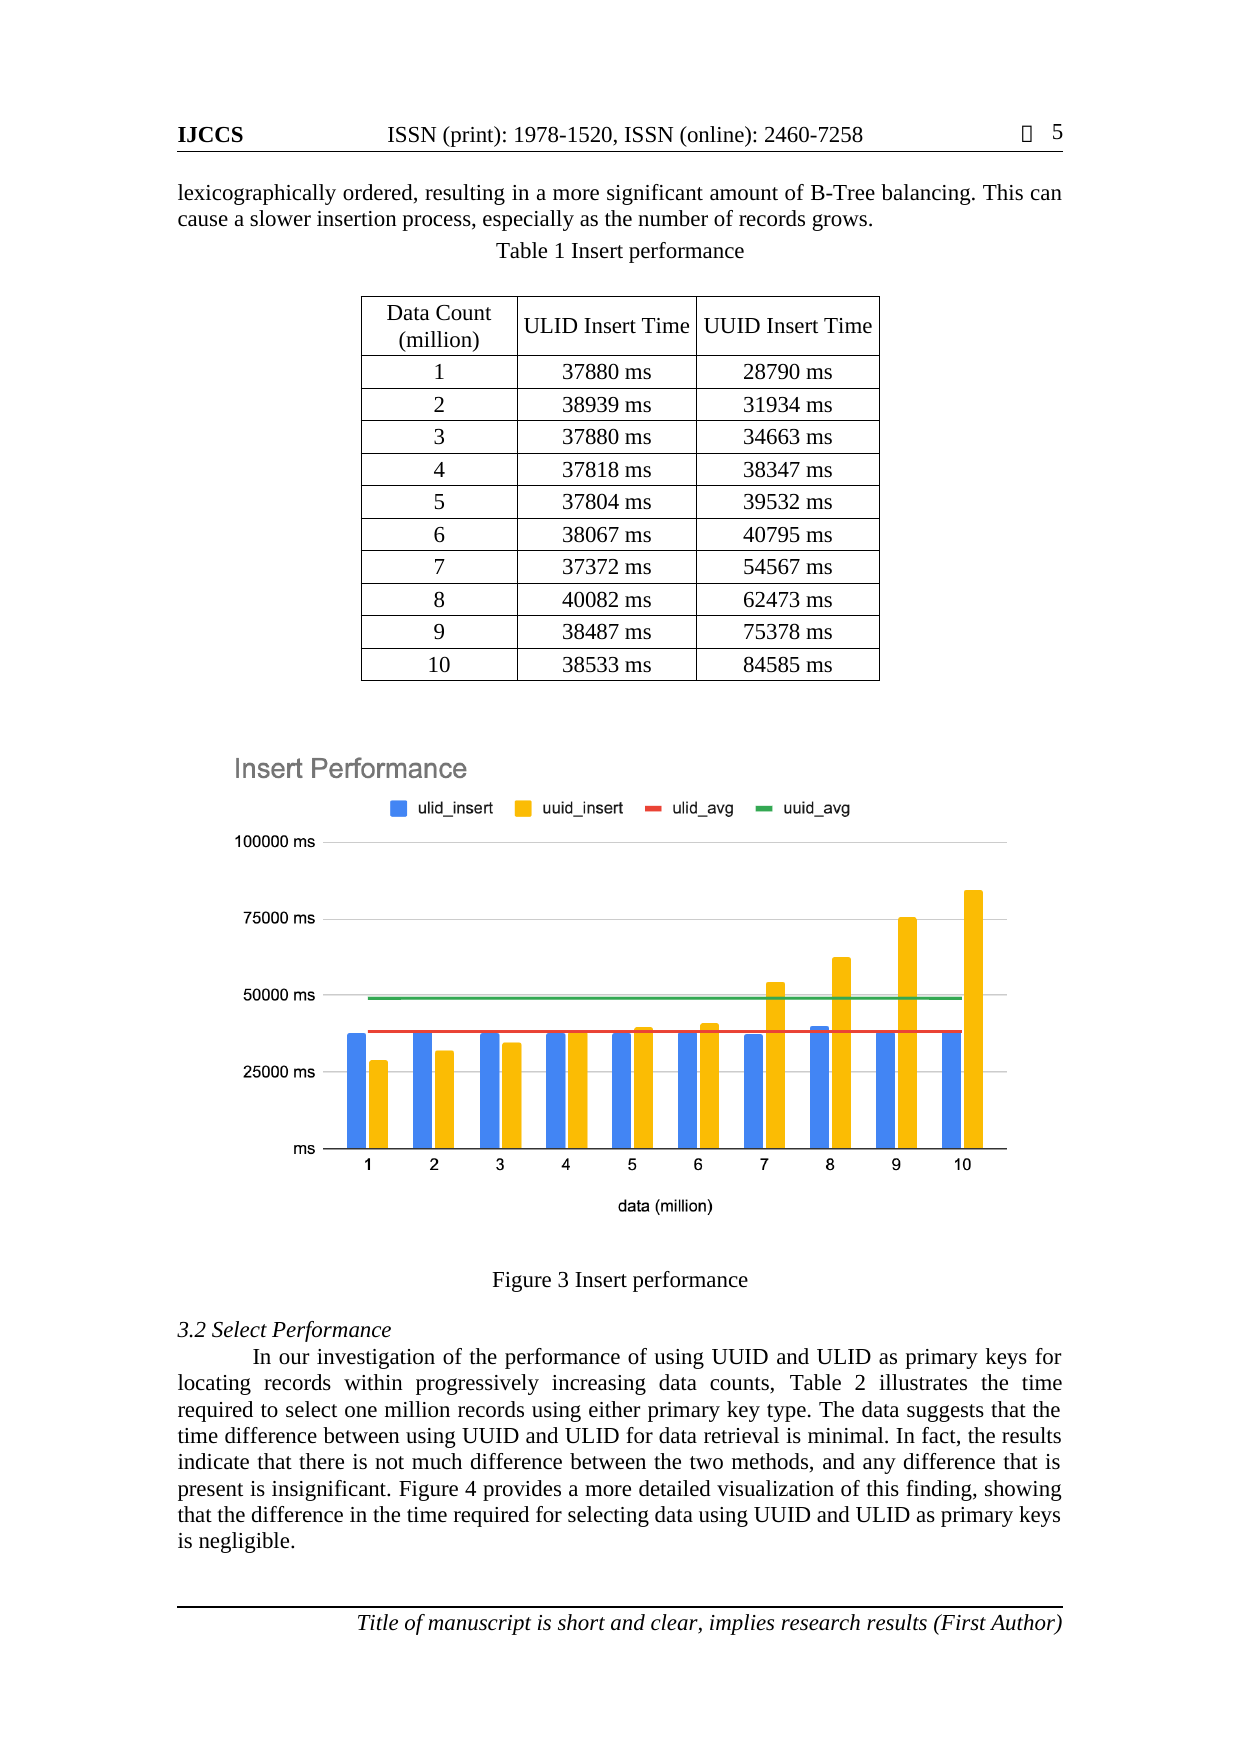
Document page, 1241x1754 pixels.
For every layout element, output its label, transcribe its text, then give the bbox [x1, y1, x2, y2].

text In our investigation of the performance of using UUID and ULID as primary keys for locating records within progressively increasing data counts, Table 2 illustrates the time required to select one million records using either primary key type. The data suggests that the time difference between using UUID and ULID for data retrieval is minimal. In fact, the results indicate that there is not much difference between the two methods, and any difference that is present is insignificant. Figure 4 provides a more detailed visualization of this finding, showing that the difference in the time required for selecting data using UUID and ULID as primary keys is negligible. [177, 1343, 1063, 1554]
table_cell 2 [362, 389, 517, 420]
table_cell 8 [362, 584, 517, 615]
table_cell 4 [362, 454, 517, 485]
table_cell 54567 ms [697, 551, 879, 582]
table_cell 38939 ms [518, 389, 696, 420]
table_cell 6 [362, 519, 517, 550]
table_cell 38487 ms [518, 616, 696, 647]
table_cell 37880 ms [518, 356, 696, 387]
text 3.2 Select Performance [177, 1317, 1063, 1343]
table_cell 3 [362, 421, 517, 452]
table_cell 38347 ms [697, 454, 879, 485]
table_header ULID Insert Time [518, 297, 696, 355]
table_cell 10 [362, 649, 517, 680]
table_cell 38067 ms [518, 519, 696, 550]
text Figure 3 Insert performance [177, 731, 1063, 1292]
table_cell 7 [362, 551, 517, 582]
table_cell 28790 ms [697, 356, 879, 387]
text Table 1 Insert performance [177, 237, 1063, 264]
text lexicographically ordered, resulting in a more significant amount of B-Tree balancing. This can cause a slower insertion process, especially as the number of records grows. [177, 179, 1063, 232]
table_cell 5 [362, 486, 517, 517]
table_cell 40082 ms [518, 584, 696, 615]
table_cell 9 [362, 616, 517, 647]
table_cell 37372 ms [518, 551, 696, 582]
table_cell 62473 ms [697, 584, 879, 615]
table_cell 40795 ms [697, 519, 879, 550]
table_cell 37818 ms [518, 454, 696, 485]
table_cell 39532 ms [697, 486, 879, 517]
table_cell 38533 ms [518, 649, 696, 680]
table_cell 31934 ms [697, 389, 879, 420]
table_cell 84585 ms [697, 649, 879, 680]
table_header UUID Insert Time [697, 297, 879, 355]
table_cell 1 [362, 356, 517, 387]
table_cell 37880 ms [518, 421, 696, 452]
table_header Data Count (million) [362, 297, 517, 355]
table_cell 34663 ms [697, 421, 879, 452]
table_cell 75378 ms [697, 616, 879, 647]
table_cell 37804 ms [518, 486, 696, 517]
picture [208, 730, 1032, 1240]
